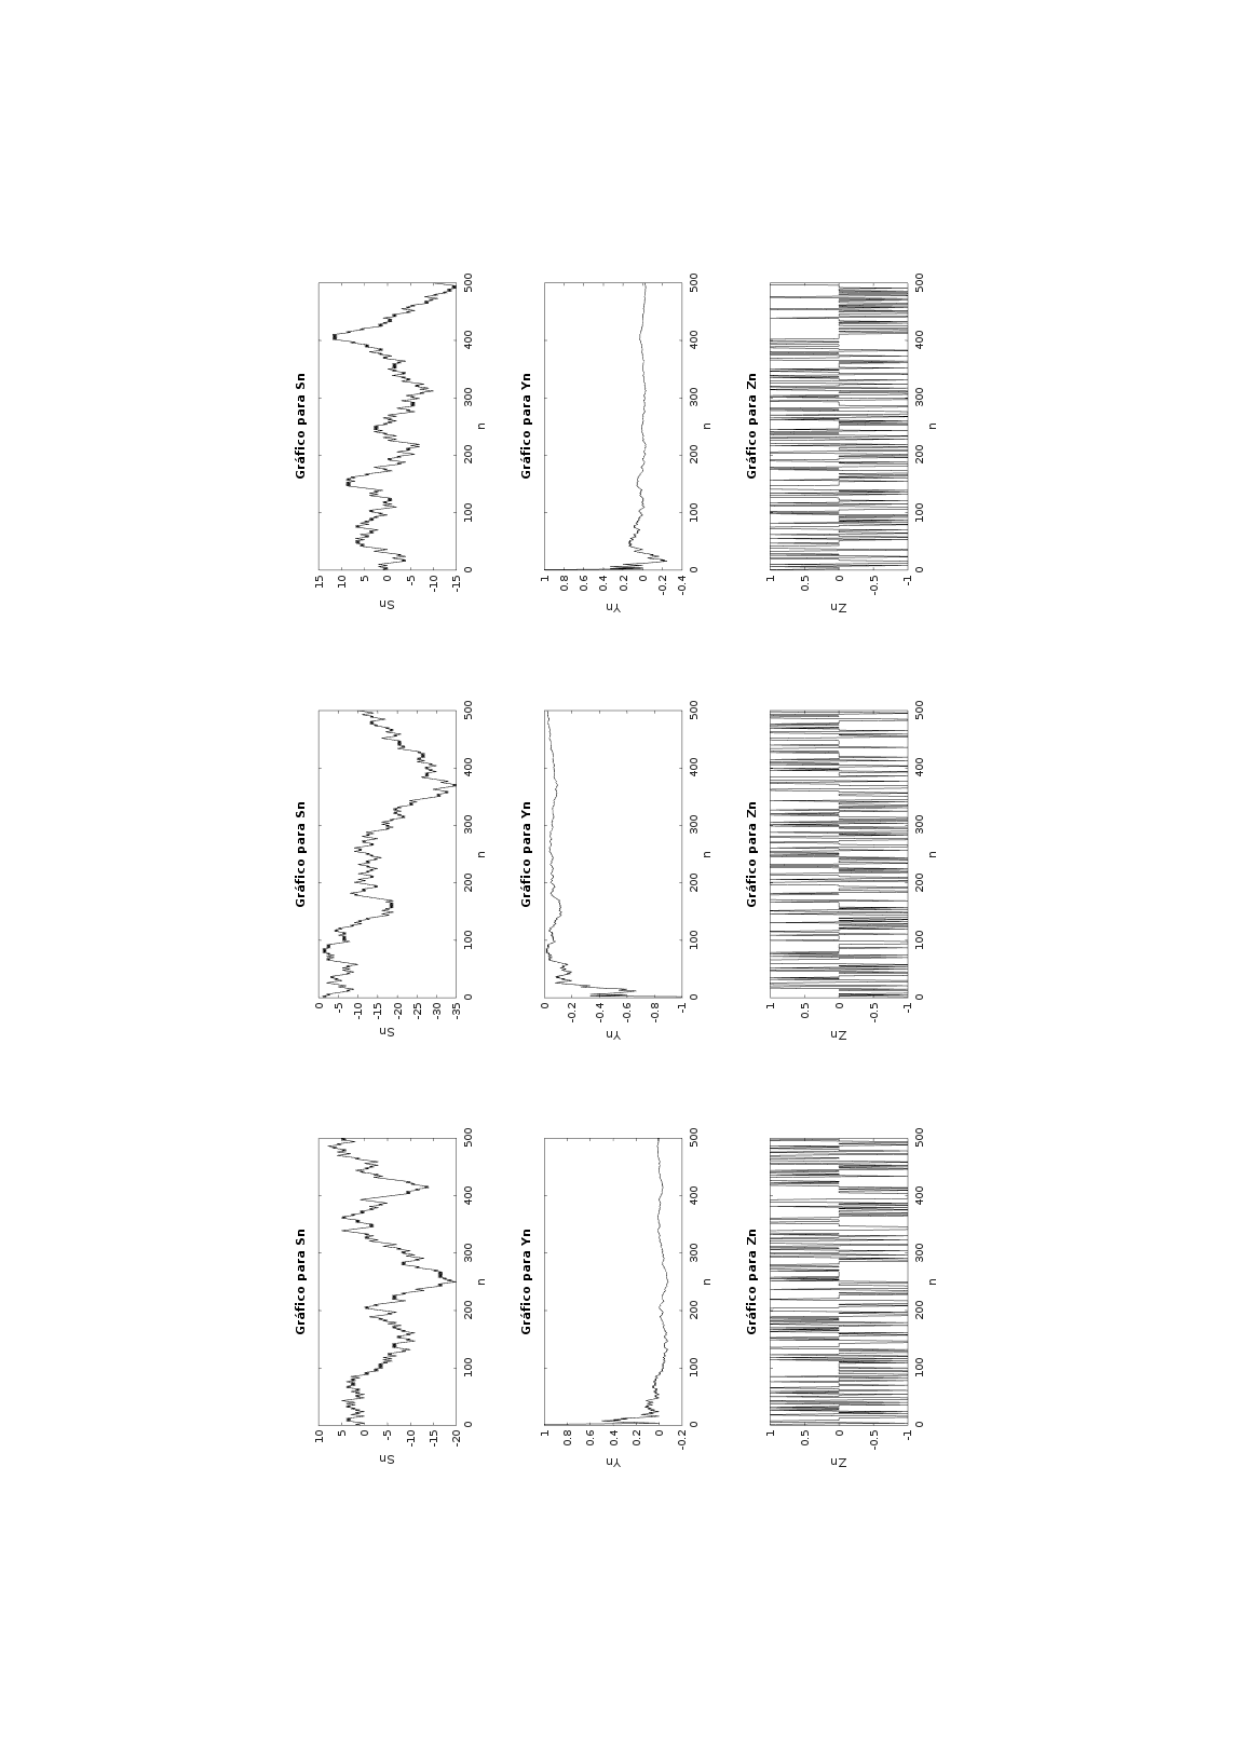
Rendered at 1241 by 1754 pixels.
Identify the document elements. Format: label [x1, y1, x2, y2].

picture [257, 143, 977, 1616]
